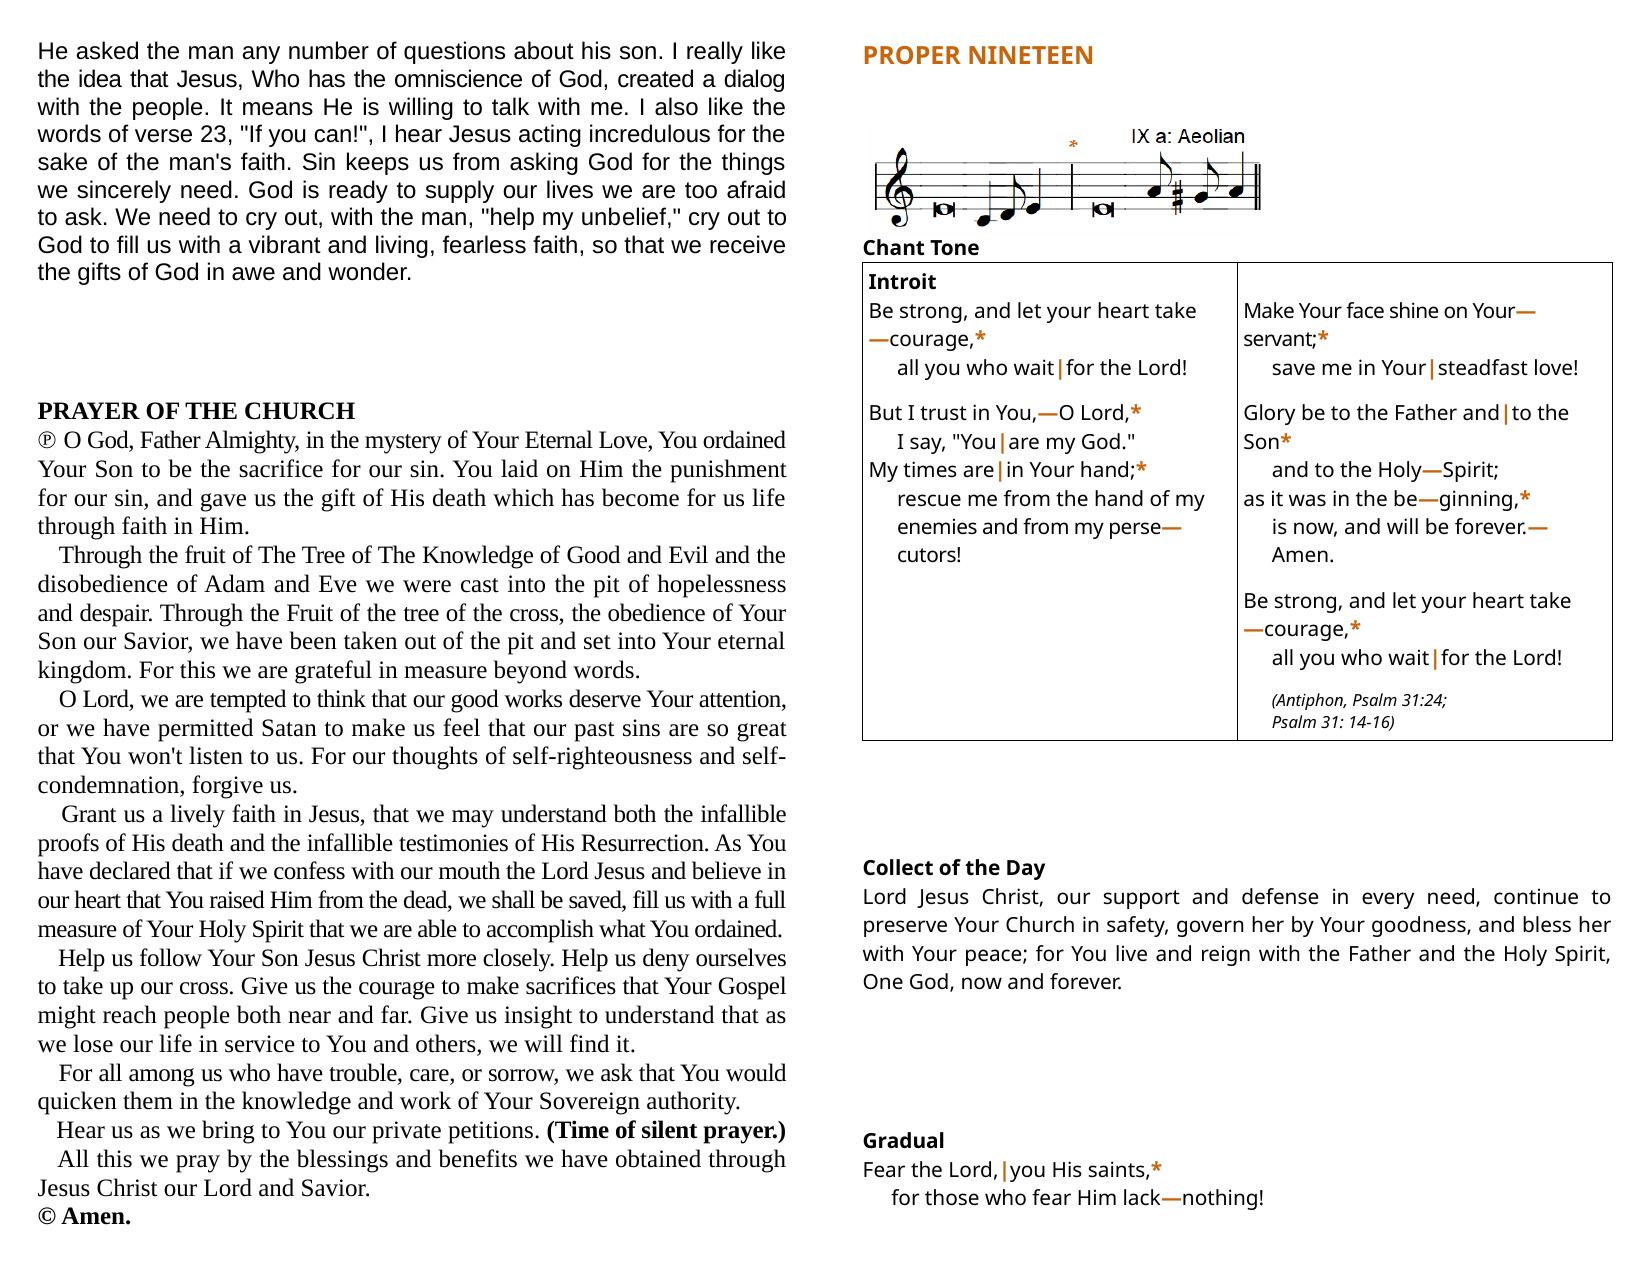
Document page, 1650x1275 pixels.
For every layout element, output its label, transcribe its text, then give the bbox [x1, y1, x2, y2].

text Hear us as we bring to You our private petitions. (Time of silent prayer.) [37, 1115, 787, 1144]
text Lord Jesus Christ, our support and defense in every need, continue to preserve Your Church in safety, govern her by Your goodness, and bless her with Your peace; for You live and reign with the Father and the Holy Spirit, One God, now and forever. [862, 882, 1612, 996]
text PRAYER OF THE CHURCH [37, 396, 787, 425]
text Help us follow Your Son Jesus Christ more closely. Help us deny ourselves to take up our cross. Give us the courage to make sacrifices that Your Gospel might reach people both near and far. Give us insight to understand that as we lose our life in service to You and others, we will find it. [37, 943, 787, 1058]
text Grant us a lively faith in Jesus, that we may understand both the infallible proofs of His death and the infallible testimonies of His Resurrection. As You have declared that if we confess with our mouth the Lord Jesus and believe in our heart that You raised Him from the dead, we shall be saved, fill us with a full measure of Your Holy Spirit that we are able to accomplish what You ordained. [37, 799, 787, 943]
text Gradual [862, 1126, 1612, 1155]
text Fear the Lord,|you His saints,* [862, 1155, 1612, 1183]
text Through the fruit of The Tree of The Knowledge of Good and Evil and the disobedience of Adam and Eve we were cast into the pit of hopelessness and despair. Through the Fruit of the tree of the cross, the obedience of Your Son our Savior, we have been taken out of the pit and set into Your eternal kingdom. For this we are grateful in measure beyond words. [37, 540, 787, 684]
table_header Introit Be strong, and let your heart take —courage,* all you who wait|for the Lord! But I trust in You,—O Lord,* I say, "You|are my God." My times are|in Your hand;* rescue me from the hand of my enemies and from my perse—cutors! [863, 263, 1237, 739]
text Chant Tone [862, 100, 1612, 262]
text He asked the man any number of questions about his son. I really like the idea that Jesus, Who has the omniscience of God, created a dialog with the people. It means He is willing to talk with me. I also like the words of verse 23, "If you can!", I hear Jesus acting incredulous for the sake of the man's faith. Sin keeps us from asking God for the things we sincerely need. God is ready to supply our lives we are too afraid to ask. We need to cry out, with the man, "help my unbelief," cry out to God to fill us with a vibrant and living, fearless faith, so that we receive the gifts of God in awe and wonder. [37, 37, 787, 286]
picture [869, 125, 1270, 234]
text for those who fear Him lack—nothing! [891, 1183, 1612, 1212]
text ℗ O God, Father Almighty, in the mystery of Your Eternal Love, You ordained Your Son to be the sacrifice for our sin. You laid on Him the punishment for our sin, and gave us the gift of His death which has become for us life through faith in Him. [37, 425, 787, 540]
text All this we pray by the blessings and benefits we have obtained through Jesus Christ our Lord and Savior. [37, 1144, 787, 1201]
text Collect of the Day [862, 853, 1612, 882]
text O Lord, we are tempted to think that our good works deserve Your attention, or we have permitted Satan to make us feel that our past sins are so great that You won't listen to us. For our thoughts of self-righteousness and self-condemnation, forgive us. [37, 684, 787, 799]
table_header Make Your face shine on Your—servant;* save me in Your|steadfast love! Glory be to the Father and|to the Son* and to the Holy—Spirit; as it was in the be—ginning,* is now, and will be forever.—Amen. Be strong, and let your heart take —courage,* all you who wait|for the Lord! (Antiphon, Psalm 31:24; Psalm 31: 14-16) [1238, 263, 1612, 739]
text © Amen. [37, 1201, 787, 1230]
text For all among us who have trouble, care, or sorrow, we ask that You would quicken them in the knowledge and work of Your Sovereign authority. [37, 1058, 787, 1115]
text PROPER NINETEEN [862, 37, 1612, 72]
